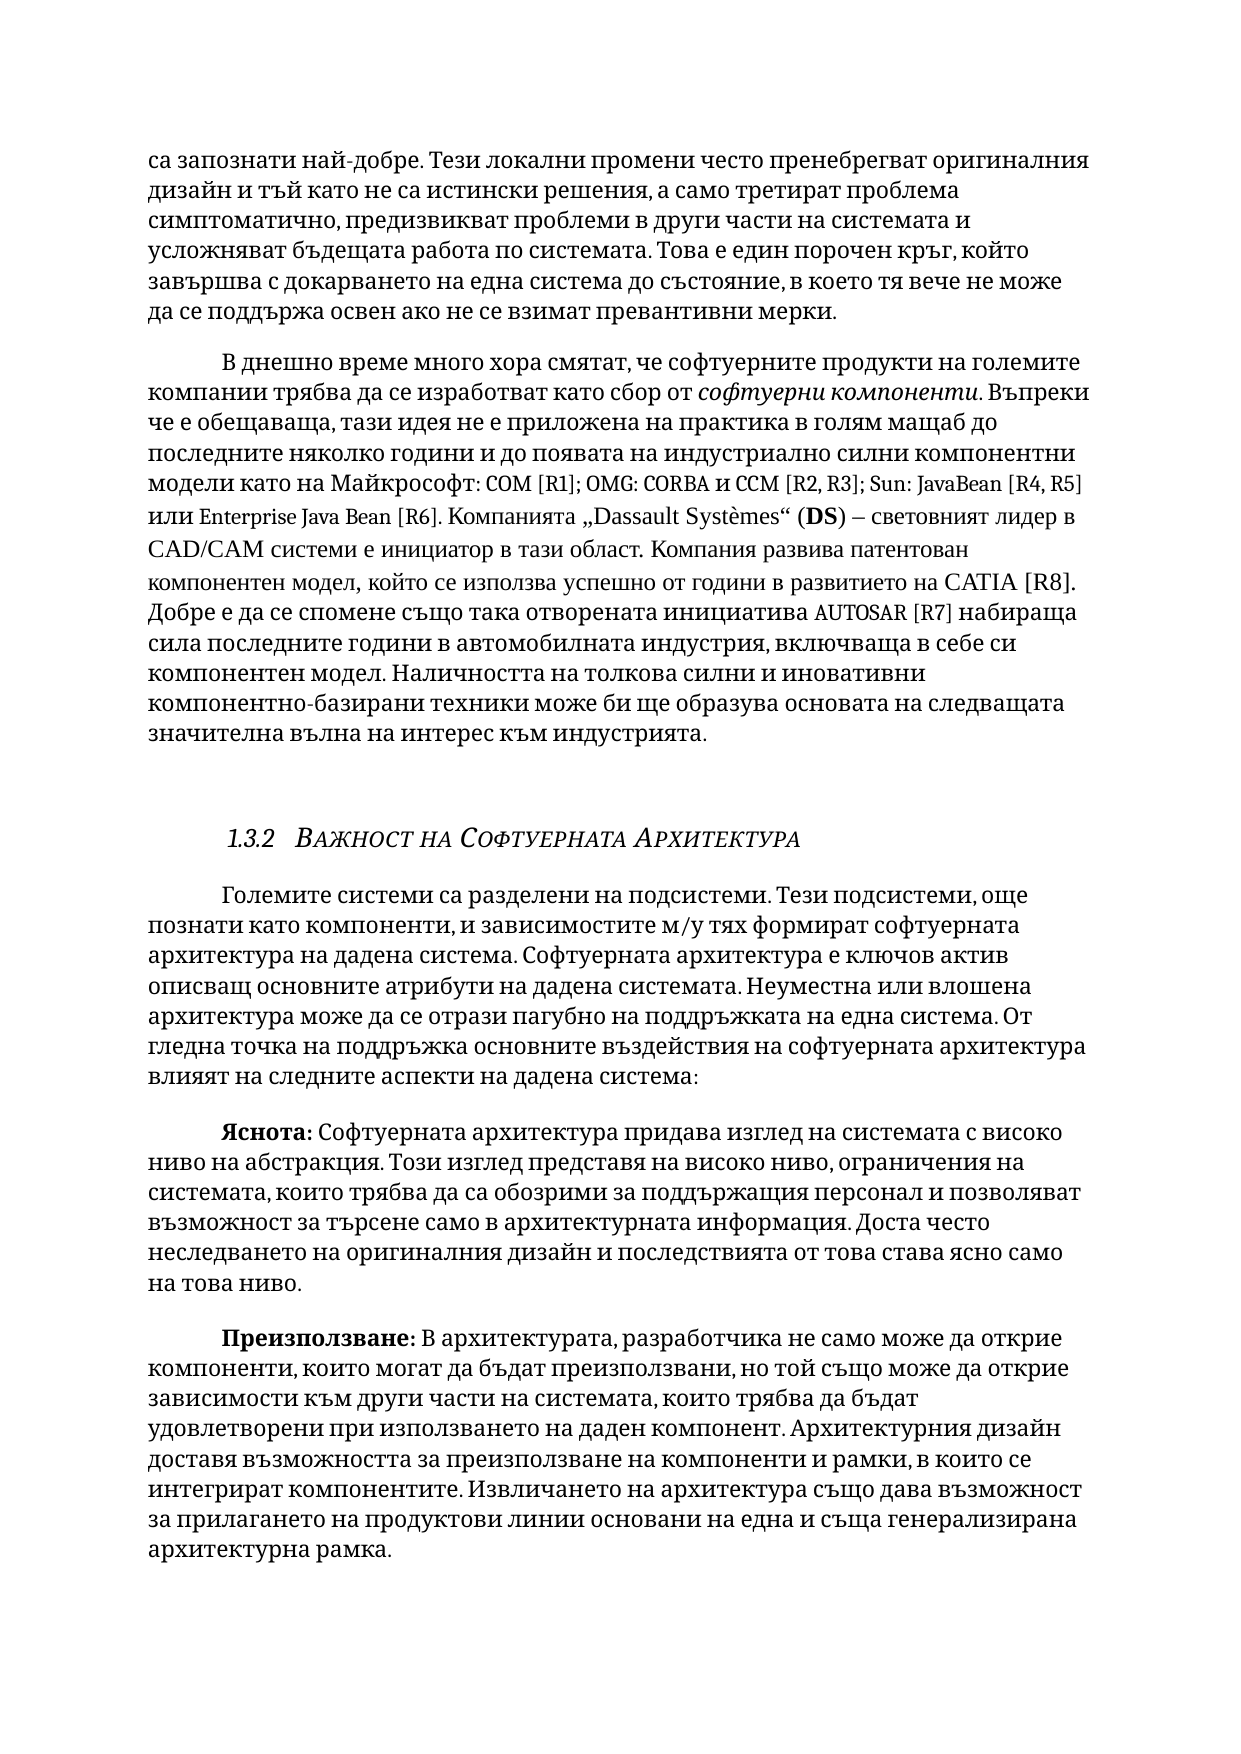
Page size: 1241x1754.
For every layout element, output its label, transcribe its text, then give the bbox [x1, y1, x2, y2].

text Големите системи са разделени на подсистеми. Тези подсистеми, още познати като компоненти, и зависимостите м/у тях формират софтуерната архитектура на дадена система. Софтуерната архитектура е ключов актив описващ основните атрибути на дадена системата. Неуместна или влошена архитектура може да се отрази пагубно на поддръжката на една система. От гледна точка на поддръжка основните въздействия на софтуерната архитектура влияят на следните аспекти на дадена система: [148, 883, 1093, 1090]
text са запознати най-добре. Тези локални промени често пренебрегват оригиналния дизайн и тъй като не са истински решения, а само третират проблема симптоматично, предизвикват проблеми в други части на системата и усложняват бъдещата работа по системата. Това е един порочен кръг, който завършва с докарването на една система до състояние, в което тя вече не може да се поддържа освен ако не се взимат превантивни мерки. [148, 148, 1093, 325]
text Преизползване: В архитектурата, разработчика не само може да открие компоненти, които могат да бъдат преизползвани, но той също може да открие зависимости към други части на системата, които трябва да бъдат удовлетворени при използването на даден компонент. Архитектурния дизайн доставя възможността за преизползване на компоненти и рамки, в които се интегрират компонентите. Извличането на архитектура също дава възможност за прилагането на продуктови линии основани на една и съща генерализирана архитектурна рамка. [148, 1326, 1093, 1563]
text Яснота: Софтуерната архитектура придава изглед на системата с високо ниво на абстракция. Този изглед представя на високо ниво, ограничения на системата, които трябва да са обозрими за поддържащия персонал и позволяват възможност за търсене само в архитектурната информация. Доста често неследването на оригиналния дизайн и последствията от това става ясно само на това ниво. [148, 1119, 1093, 1297]
subtitle Важност на Софтуерната Архитектура [223, 823, 1093, 854]
text В днешно време много хора смятат, че софтуерните продукти на големите компании трябва да се изработват като сбор от софтуерни компоненти. Въпреки че е обещаваща, тази идея не е приложена на практика в голям мащаб до последните няколко години и до появата на индустриално силни компонентни модели като на Майкрософт: COM [R1]; OMG: CORBA и CCM [R2, R3]; Sun: JavaBean [R4, R5] или Enterprise Java Bean [R6]. Компанията „Dassault Systèmes“ (DS) – световният лидер в CAD/CAM системи е инициатор в тази област. Компания развива патентован компонентен модел, който се използва успешно от години в развитието на CATIA [R8]. Добре е да се спомене също така отворената инициатива AUTOSAR [R7] набираща сила последните години в автомобилната индустрия, включваща в себе си компонентен модел. Наличността на толкова силни и иновативни компонентно-базирани техники може би ще образува основата на следващата значителна вълна на интерес към индустрията. [148, 350, 1093, 747]
